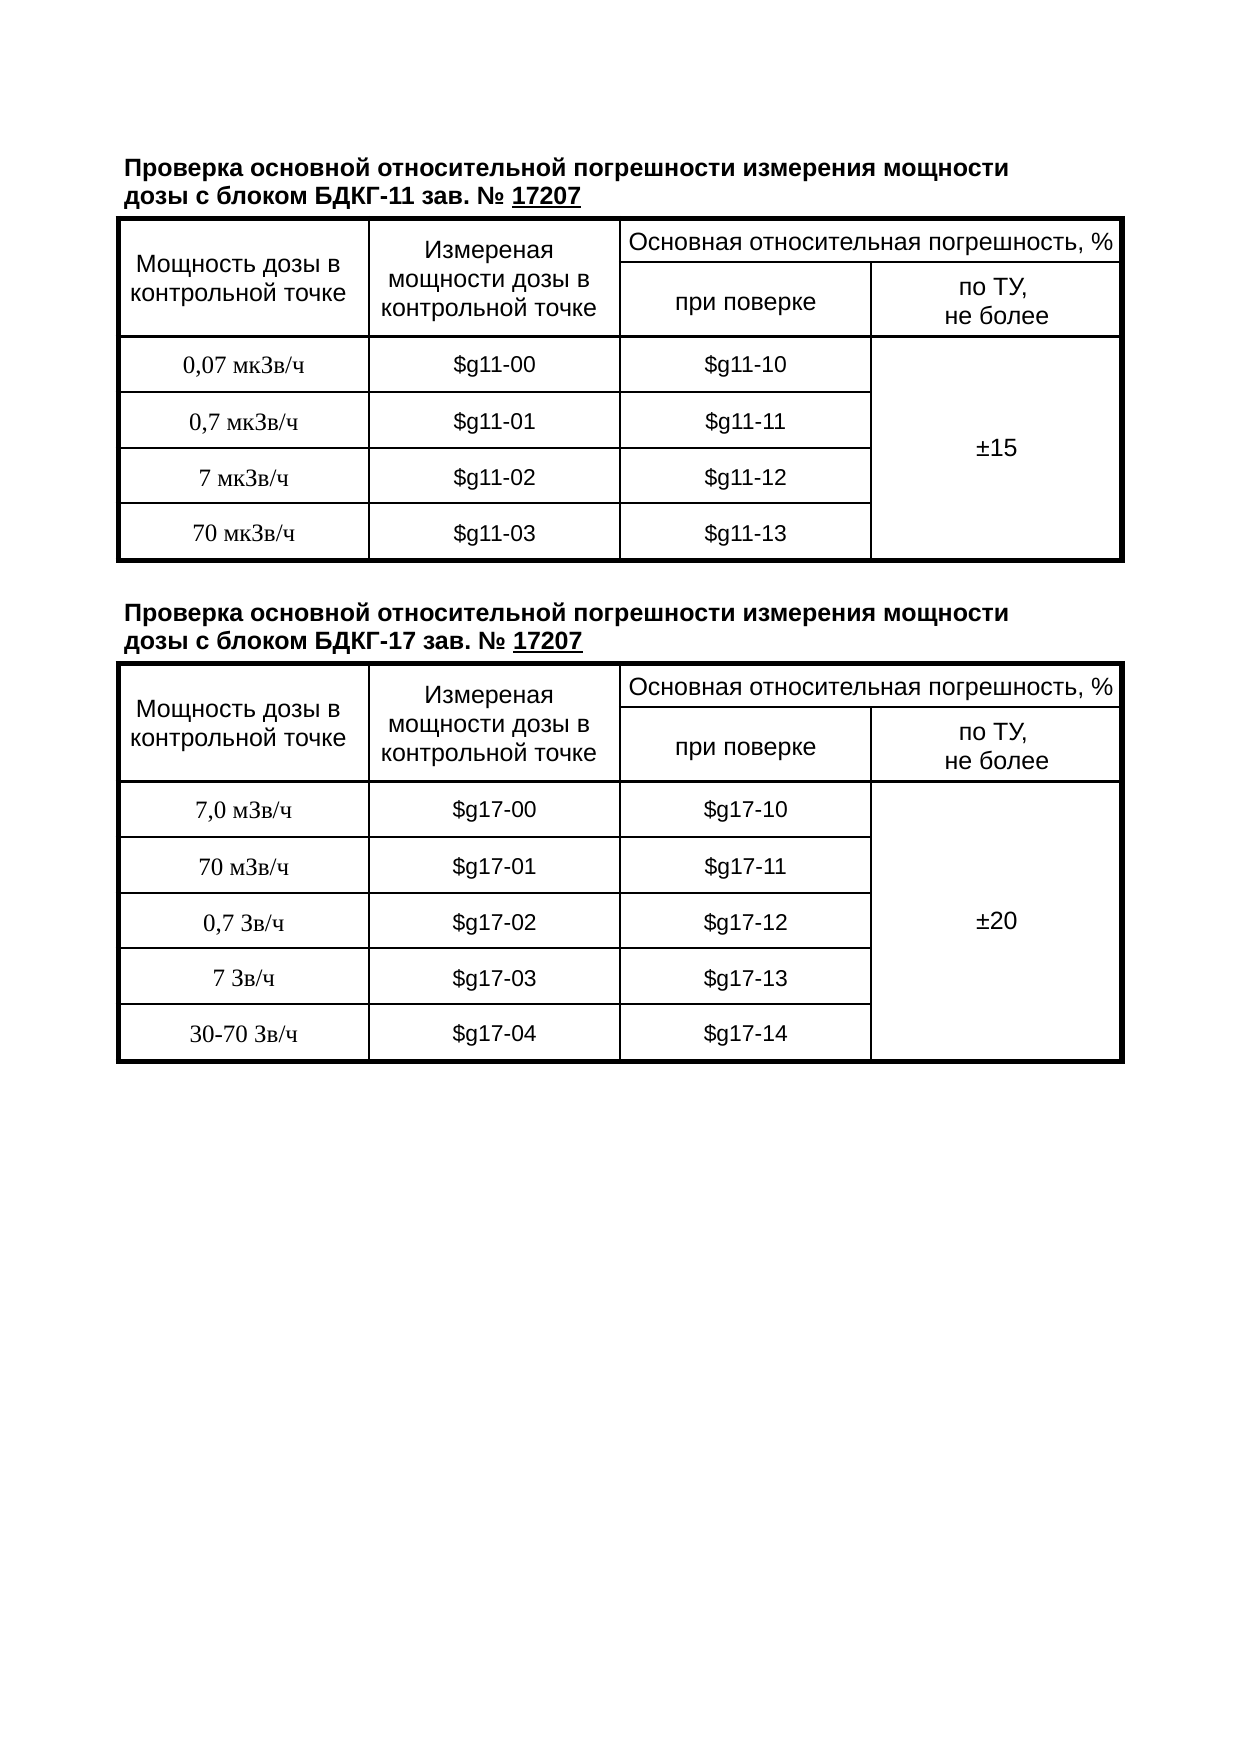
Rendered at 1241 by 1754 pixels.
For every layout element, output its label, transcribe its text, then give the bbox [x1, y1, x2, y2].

table_cell Основная относительная погрешность, % [621, 666, 1119, 706]
table_cell Основная относительная погрешность, % [621, 221, 1119, 261]
table_cell по ТУ, не более [872, 708, 1119, 780]
table_cell Измереная мощности дозы в контрольной точке [370, 221, 619, 335]
table_cell ±15 [872, 338, 1119, 558]
table_cell 0,07 мкЗв/ч [121, 338, 368, 391]
table_cell при поверке [621, 708, 870, 780]
table_cell $g17-02 [370, 894, 619, 947]
table_cell $g11-11 [621, 393, 870, 447]
table_cell $g11-10 [621, 338, 870, 391]
table_cell $g17-01 [370, 838, 619, 892]
table_cell $g17-11 [621, 838, 870, 892]
table_cell $g17-10 [621, 783, 870, 836]
table_cell $g17-04 [370, 1005, 619, 1058]
table_cell 7,0 мЗв/ч [121, 783, 368, 836]
table_cell при поверке [621, 263, 870, 335]
table_header Проверка основной относительной погрешности измерения мощности дозы с блоком БДКГ-11 зав. № 17207 [118, 118, 1122, 216]
table_cell по ТУ, не более [872, 263, 1119, 335]
table_header Проверка основной относительной погрешности измерения мощности дозы с блоком БДКГ-17 зав. № 17207 [118, 563, 1122, 661]
table_cell 70 мкЗв/ч [121, 504, 368, 558]
table_cell ±20 [872, 783, 1119, 1058]
table_cell 30-70 Зв/ч [121, 1005, 368, 1058]
table_cell $g11-01 [370, 393, 619, 447]
table_cell 7 Зв/ч [121, 949, 368, 1003]
table_cell $g11-03 [370, 504, 619, 558]
table_cell $g11-02 [370, 449, 619, 502]
table_cell 0,7 Зв/ч [121, 894, 368, 947]
table_cell Измереная мощности дозы в контрольной точке [370, 666, 619, 780]
table_cell 70 мЗв/ч [121, 838, 368, 892]
table_cell $g17-13 [621, 949, 870, 1003]
table_cell 7 мкЗв/ч [121, 449, 368, 502]
table_cell $g17-14 [621, 1005, 870, 1058]
table_cell $g17-03 [370, 949, 619, 1003]
table_cell $g11-12 [621, 449, 870, 502]
table_cell Мощность дозы в контрольной точке [121, 221, 368, 335]
table_cell $g11-13 [621, 504, 870, 558]
table_cell $g17-12 [621, 894, 870, 947]
table_cell $g17-00 [370, 783, 619, 836]
table_cell $g11-00 [370, 338, 619, 391]
table_cell 0,7 мкЗв/ч [121, 393, 368, 447]
table_cell Мощность дозы в контрольной точке [121, 666, 368, 780]
